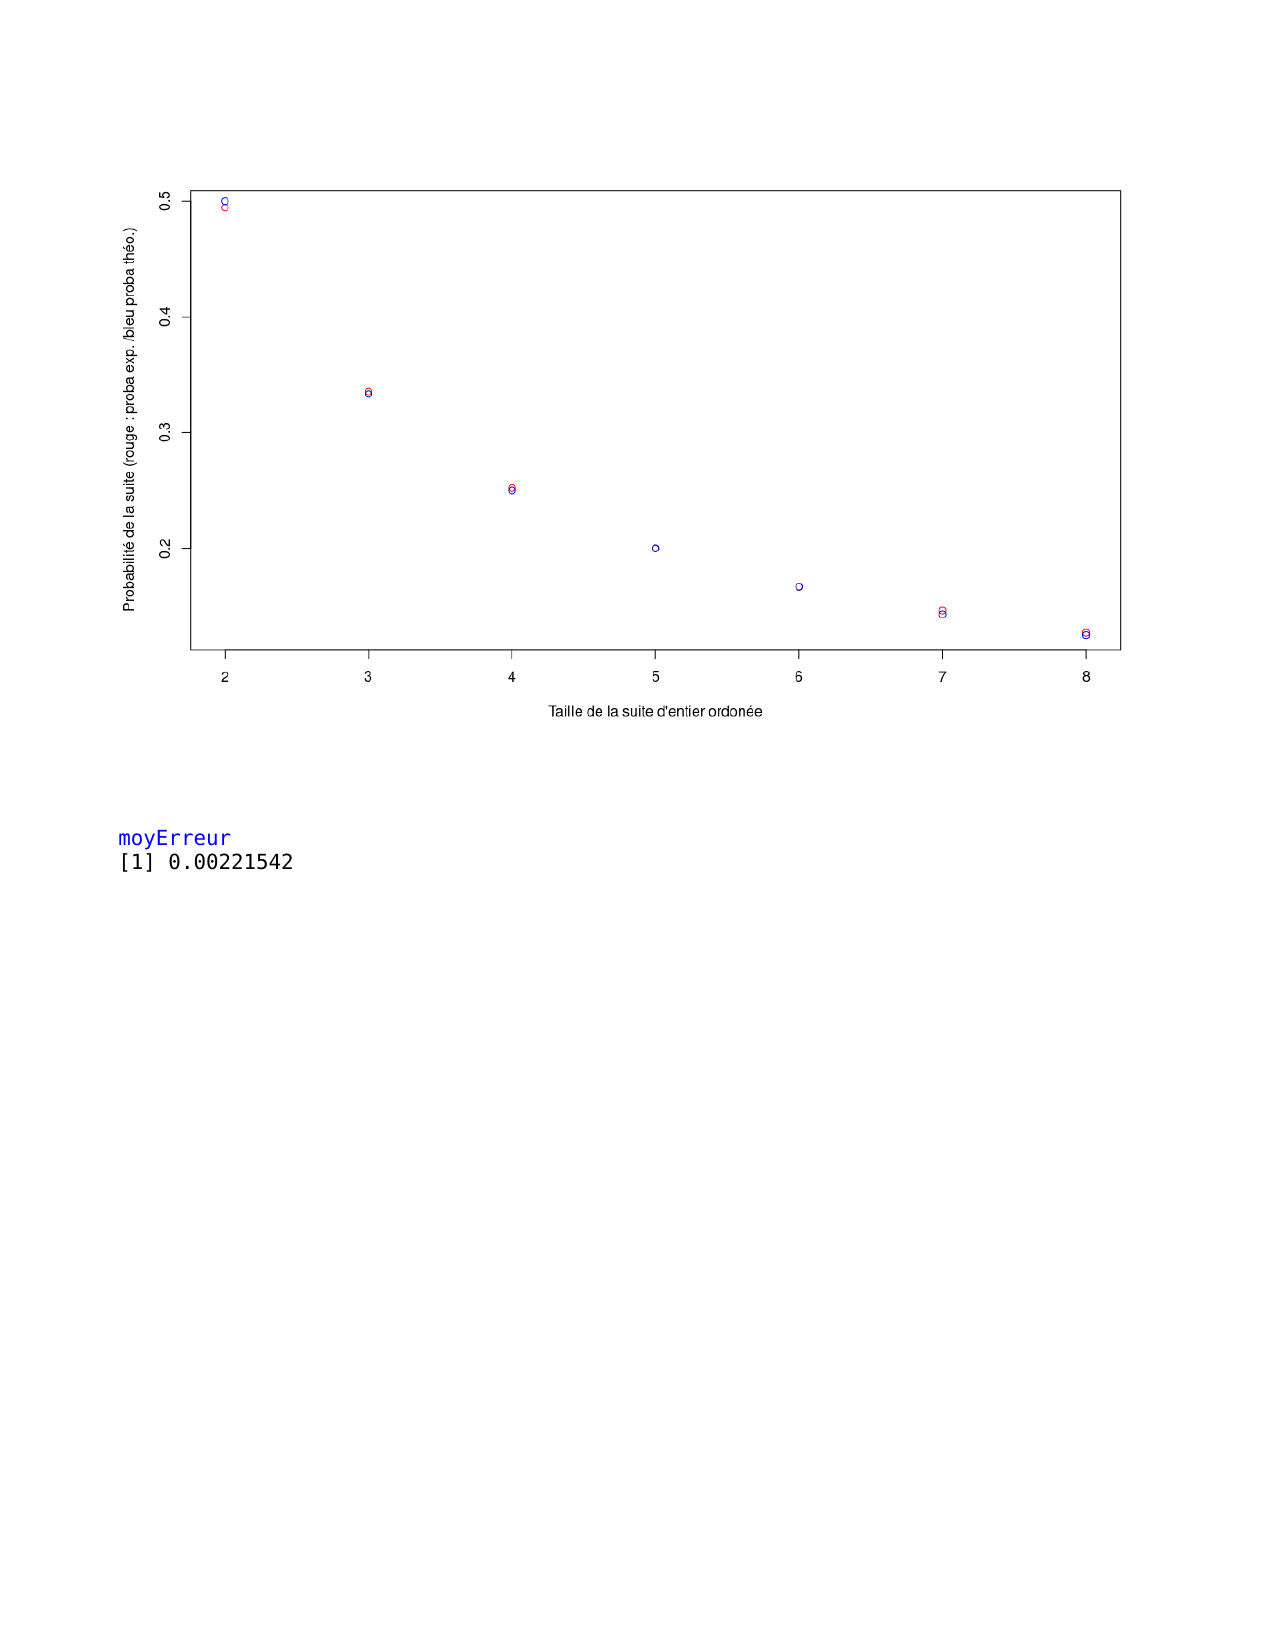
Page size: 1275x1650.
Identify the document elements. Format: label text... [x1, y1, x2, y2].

picture [118, 118, 1157, 739]
text moyErreur [118, 826, 1157, 850]
text [1] 0.00221542 [118, 850, 1157, 874]
